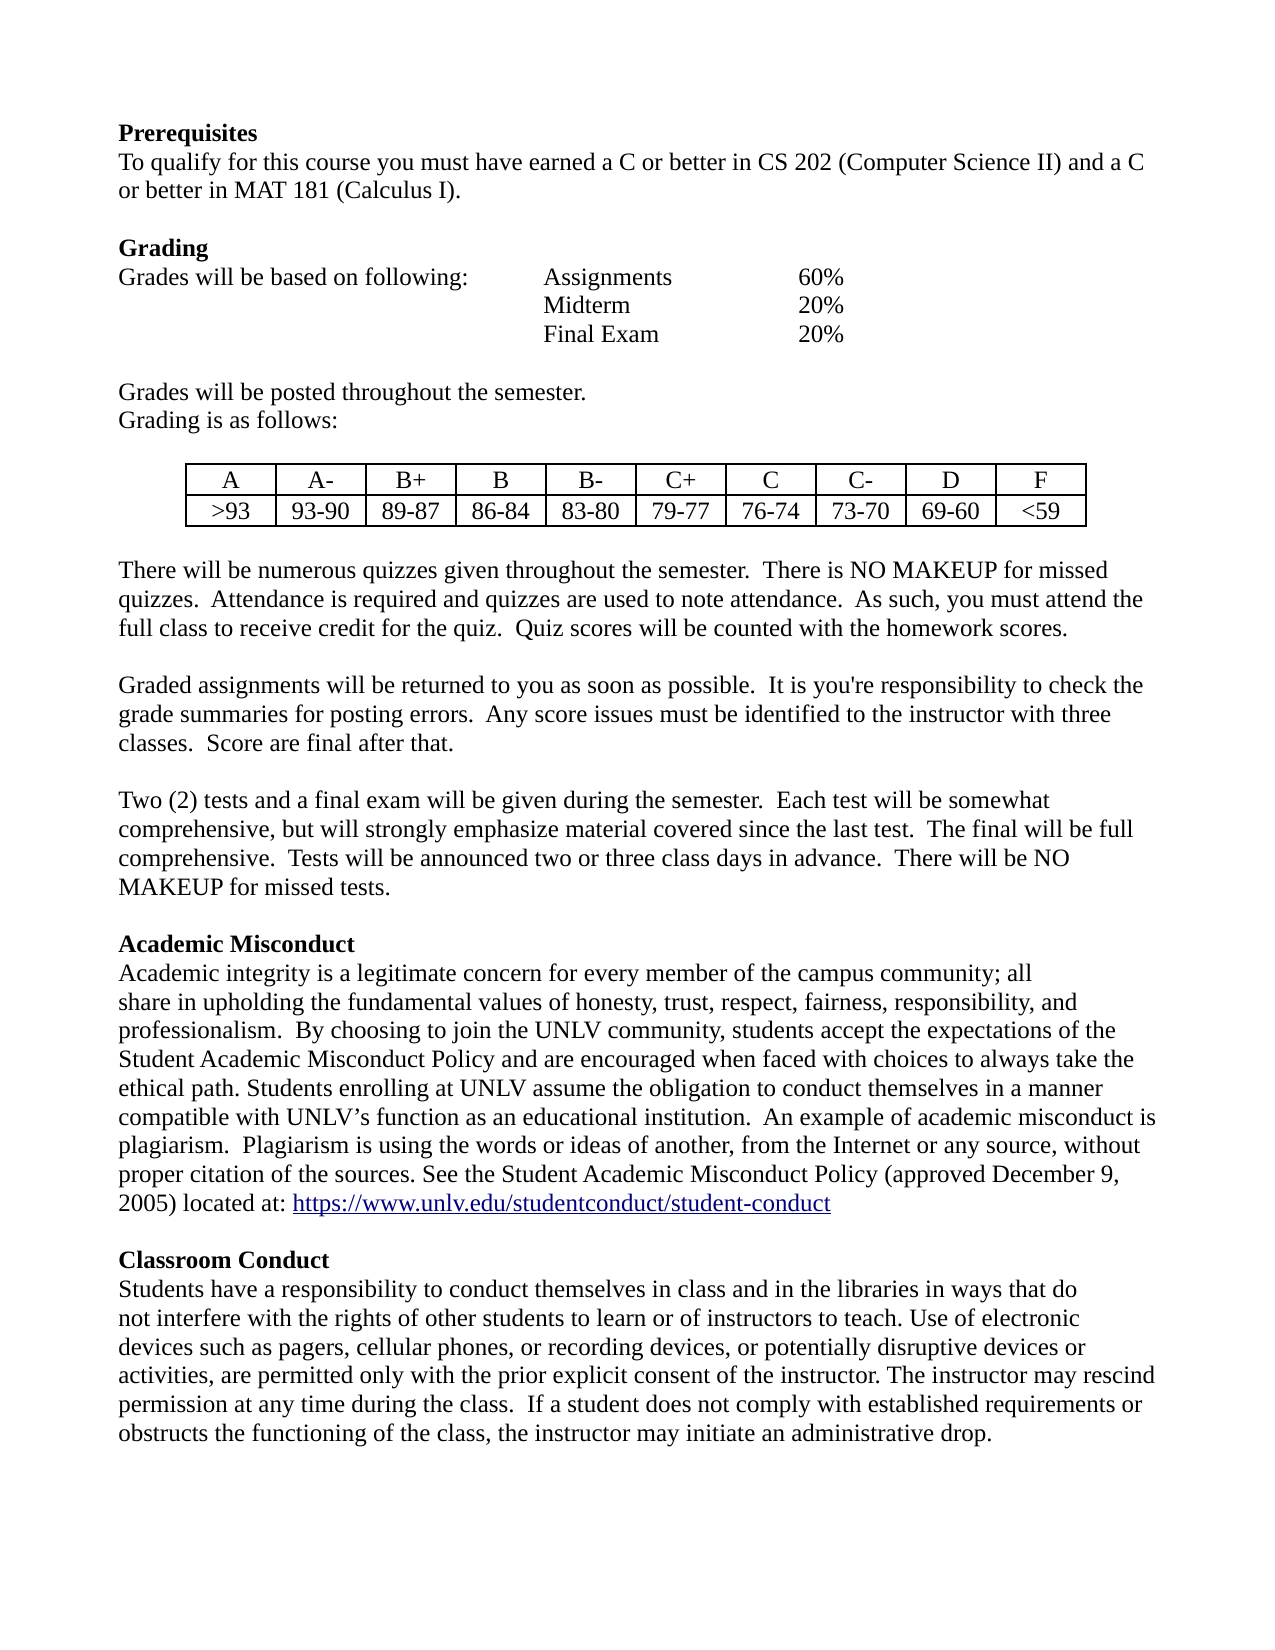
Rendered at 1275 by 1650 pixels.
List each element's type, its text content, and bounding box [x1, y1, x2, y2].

table_cell 86-84 [457, 496, 545, 525]
text Final Exam 20% [118, 319, 1157, 348]
text Academic Misconduct [118, 929, 1157, 958]
table_header B- [547, 465, 635, 494]
table_cell 76-74 [727, 496, 815, 525]
table_cell <59 [997, 496, 1085, 525]
table_header F [997, 465, 1085, 494]
text Grading is as follows: [118, 406, 1157, 434]
text Graded assignments will be returned to you as soon as possible. It is you're responsibility to check the grade summaries for posting errors. Any score issues must be identified to the instructor with three classes. Score are final after that. [118, 671, 1157, 757]
table_cell >93 [187, 496, 275, 525]
text Two (2) tests and a final exam will be given during the semester. Each test will be somewhat comprehensive, but will strongly emphasize material covered since the last test. The final will be full comprehensive. Tests will be announced two or three class days in advance. There will be NO MAKEUP for missed tests. [118, 786, 1157, 901]
table_cell 89-87 [367, 496, 455, 525]
table_header A- [277, 465, 365, 494]
text not interfere with the rights of other students to learn or of instructors to teach. Use of electronic devices such as pagers, cellular phones, or recording devices, or potentially disruptive devices or activities, are permitted only with the prior explicit consent of the instructor. The instructor may rescind permission at any time during the class. If a student does not comply with established requirements or obstructs the functioning of the class, the instructor may initiate an administrative drop. [118, 1303, 1157, 1447]
text There will be numerous quizzes given throughout the semester. There is NO MAKEUP for missed quizzes. Attendance is required and quizzes are used to note attendance. As such, you must attend the full class to receive credit for the quiz. Quiz scores will be counted with the homework scores. [118, 556, 1157, 642]
text Classroom Conduct [118, 1246, 1157, 1274]
text Academic integrity is a legitimate concern for every member of the campus community; all [118, 958, 1157, 987]
table_cell 93-90 [277, 496, 365, 525]
text Midterm 20% [118, 291, 1157, 319]
text share in upholding the fundamental values of honesty, trust, respect, fairness, responsibility, and professionalism. By choosing to join the UNLV community, students accept the expectations of the Student Academic Misconduct Policy and are encouraged when faced with choices to always take the ethical path. Students enrolling at UNLV assume the obligation to conduct themselves in a manner compatible with UNLV’s function as an educational institution. An example of academic misconduct is plagiarism. Plagiarism is using the words or ideas of another, from the Internet or any source, without proper citation of the sources. See the Student Academic Misconduct Policy (approved December 9, 2005) located at: https://www.unlv.edu/studentconduct/student-conduct [118, 987, 1157, 1217]
table_header B [457, 465, 545, 494]
table_cell 73-70 [817, 496, 905, 525]
text Students have a responsibility to conduct themselves in class and in the libraries in ways that do [118, 1274, 1157, 1303]
table_header B+ [367, 465, 455, 494]
text Grading Grades will be based on following: Assignments 60% [118, 233, 1157, 291]
text Prerequisites To qualify for this course you must have earned a C or better in CS 202 (Computer Science II) and a C or better in MAT 181 (Calculus I). [118, 118, 1157, 204]
text Grades will be posted throughout the semester. [118, 377, 1157, 406]
table_cell 79-77 [637, 496, 725, 525]
table_header A [187, 465, 275, 494]
table_cell 69-60 [907, 496, 995, 525]
table_header C+ [637, 465, 725, 494]
table_header C [727, 465, 815, 494]
table_header D [907, 465, 995, 494]
table_header C- [817, 465, 905, 494]
table_cell 83-80 [547, 496, 635, 525]
